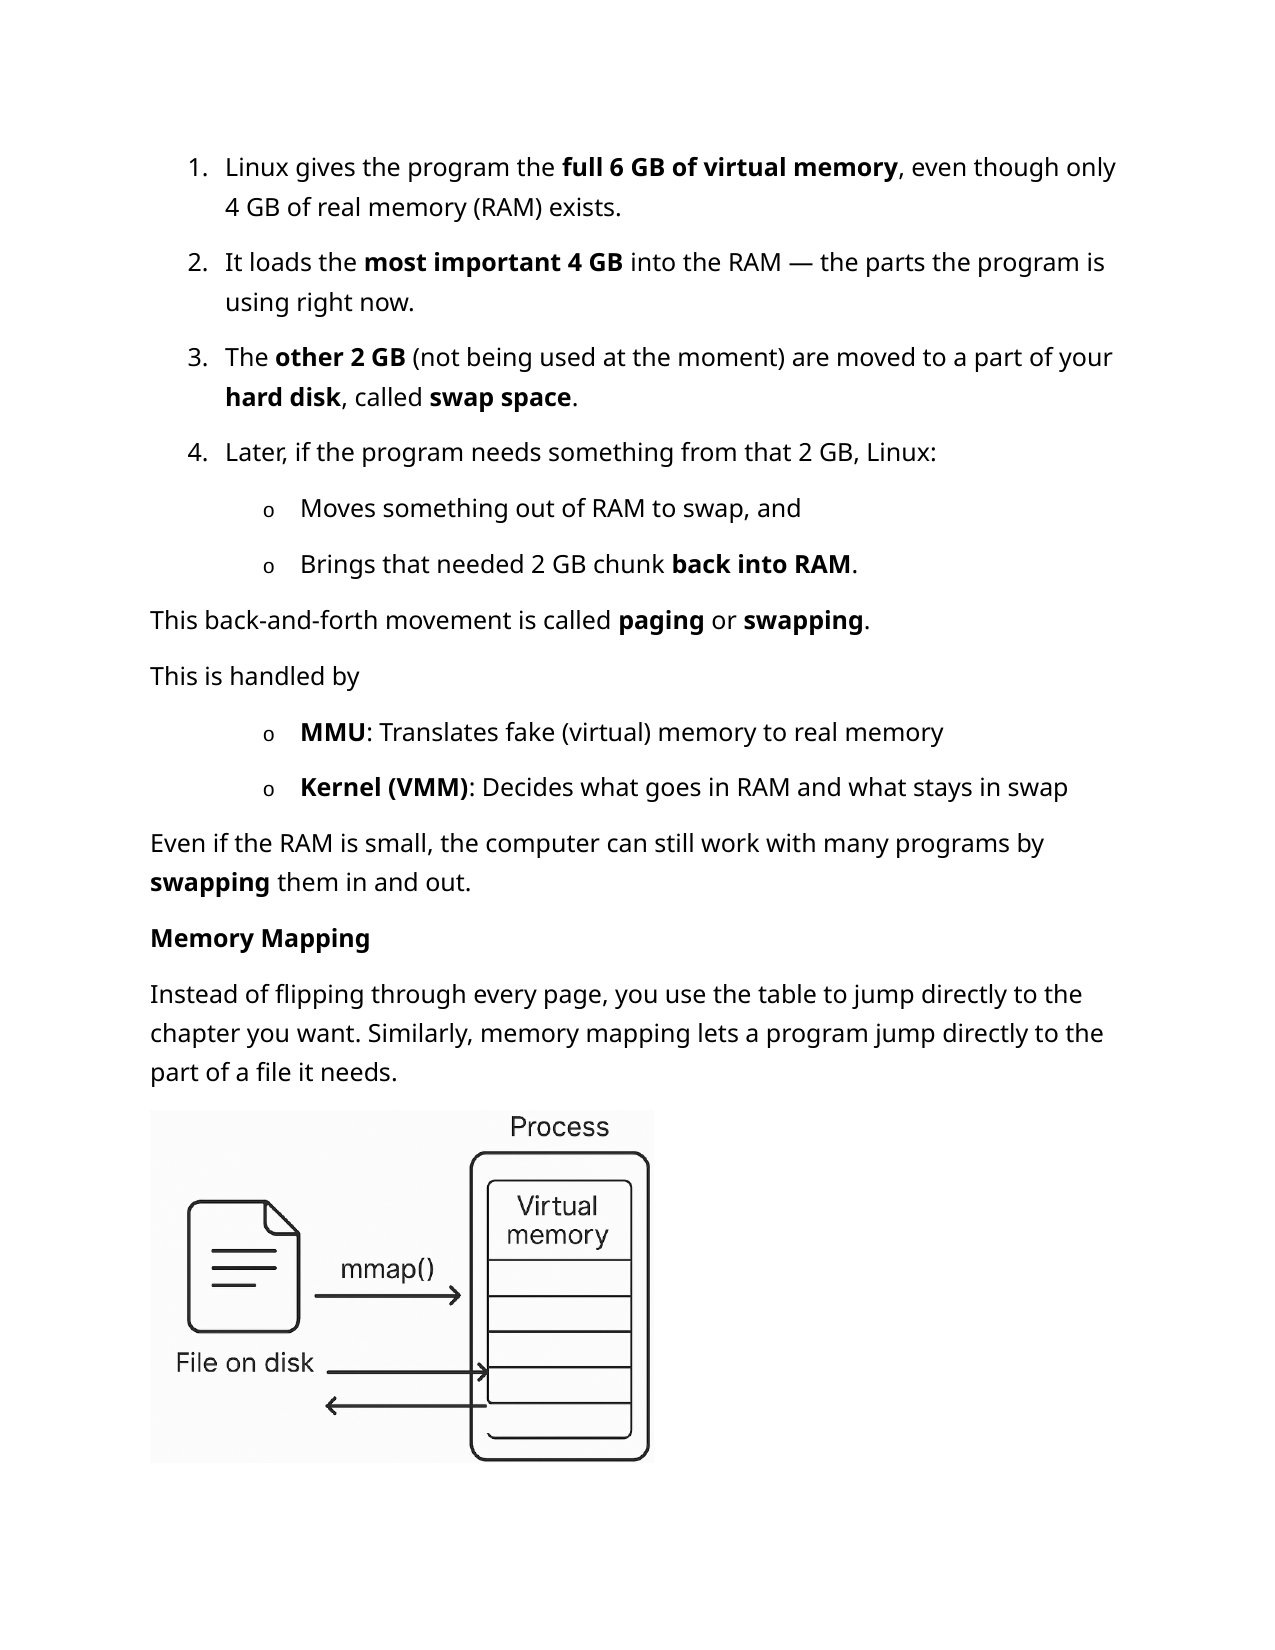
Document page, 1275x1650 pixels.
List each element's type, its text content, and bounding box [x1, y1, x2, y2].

list Brings that needed 2 GB chunk back into RAM. [262, 547, 1125, 581]
text Memory Mapping [150, 921, 1125, 955]
list The other 2 GB (not being used at the moment) are moved to a part of your hard disk, called swap space. [187, 340, 1125, 413]
list Moves something out of RAM to swap, and [262, 491, 1125, 525]
list It loads the most important 4 GB into the RAM — the parts the program is using right now. [187, 245, 1125, 318]
list Kernel (VMM): Decides what goes in RAM and what stays in swap [262, 770, 1125, 804]
text This is handled by [150, 658, 1125, 692]
list Later, if the program needs something from that 2 GB, Linux: [187, 435, 1125, 469]
text Instead of flipping through every page, you use the table to jump directly to the chapter you want. Similarly, memory mapping lets a program jump directly to the part of a file it needs. [150, 977, 1125, 1089]
text This back-and-forth movement is called paging or swapping. [150, 602, 1125, 637]
list MMU: Translates fake (virtual) memory to real memory [262, 714, 1125, 748]
list Linux gives the program the full 6 GB of virtual memory, even though only 4 GB of real memory (RAM) exists. [187, 150, 1125, 223]
text Even if the RAM is small, the computer can still work with many programs by swapping them in and out. [150, 826, 1125, 899]
